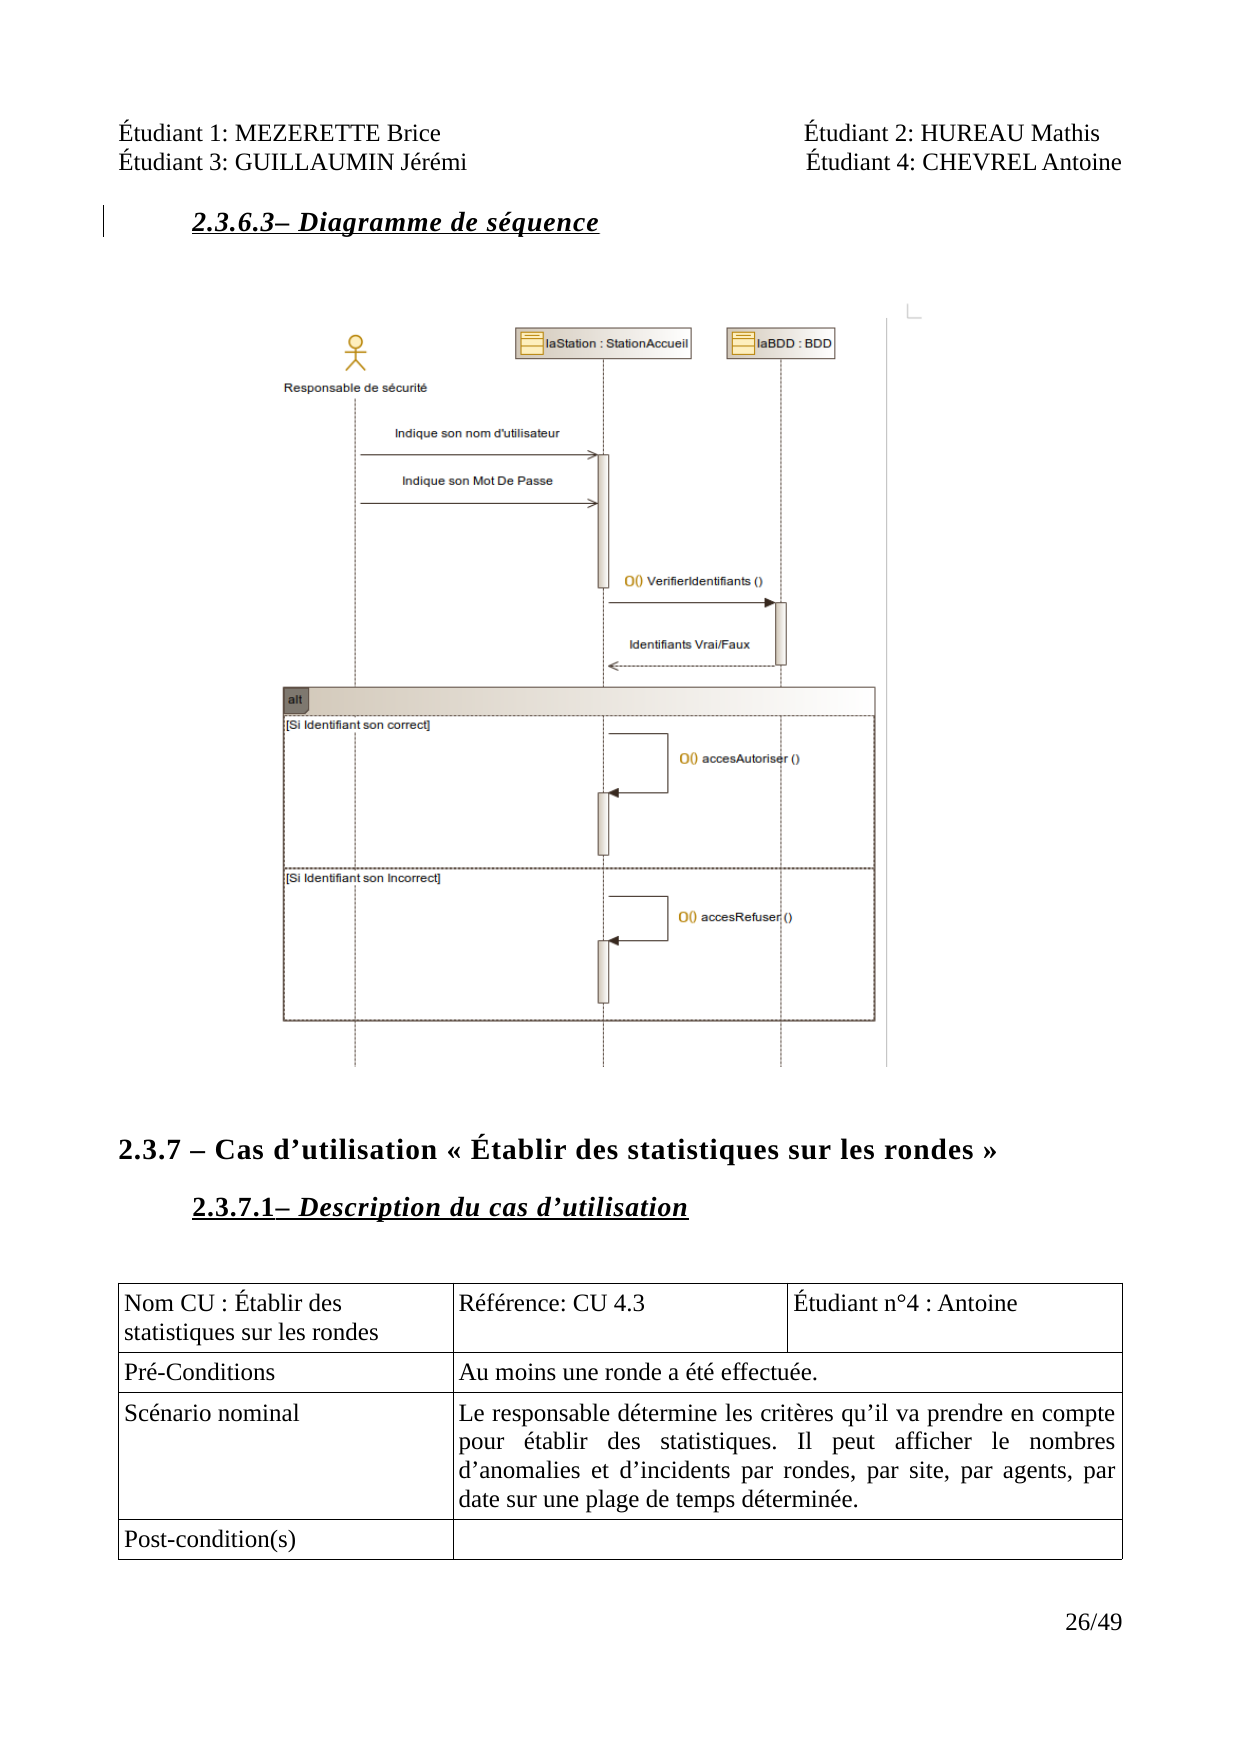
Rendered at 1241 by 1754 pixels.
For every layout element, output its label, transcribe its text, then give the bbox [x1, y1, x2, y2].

picture [231, 299, 940, 1067]
subtitle 2.3.7 – Cas d’utilisation « Établir des statistiques sur les rondes » [118, 1132, 1122, 1166]
subtitle 2.3.6.3– Diagramme de séquence [118, 205, 1122, 237]
table_cell Post-condition(s) [119, 1520, 453, 1559]
subtitle 2.3.7.1– Description du cas d’utilisation [118, 1191, 1122, 1222]
table_cell Au moins une ronde a été effectuée. [454, 1353, 1122, 1392]
table_cell Scénario nominal [119, 1393, 453, 1518]
table_header Nom CU : Établir des statistiques sur les rondes [119, 1284, 453, 1352]
table_header Référence: CU 4.3 [454, 1284, 787, 1352]
table_cell [454, 1520, 1122, 1559]
table_cell Pré-Conditions [119, 1353, 453, 1392]
table_cell Le responsable détermine les critères qu’il va prendre en compte pour établir des statistiques. Il peut afficher le nombres d’anomalies et d’incidents par rondes, par site, par agents, par date sur une plage de temps déterminée. [454, 1393, 1122, 1518]
table_header Étudiant n°4 : Antoine [788, 1284, 1122, 1352]
